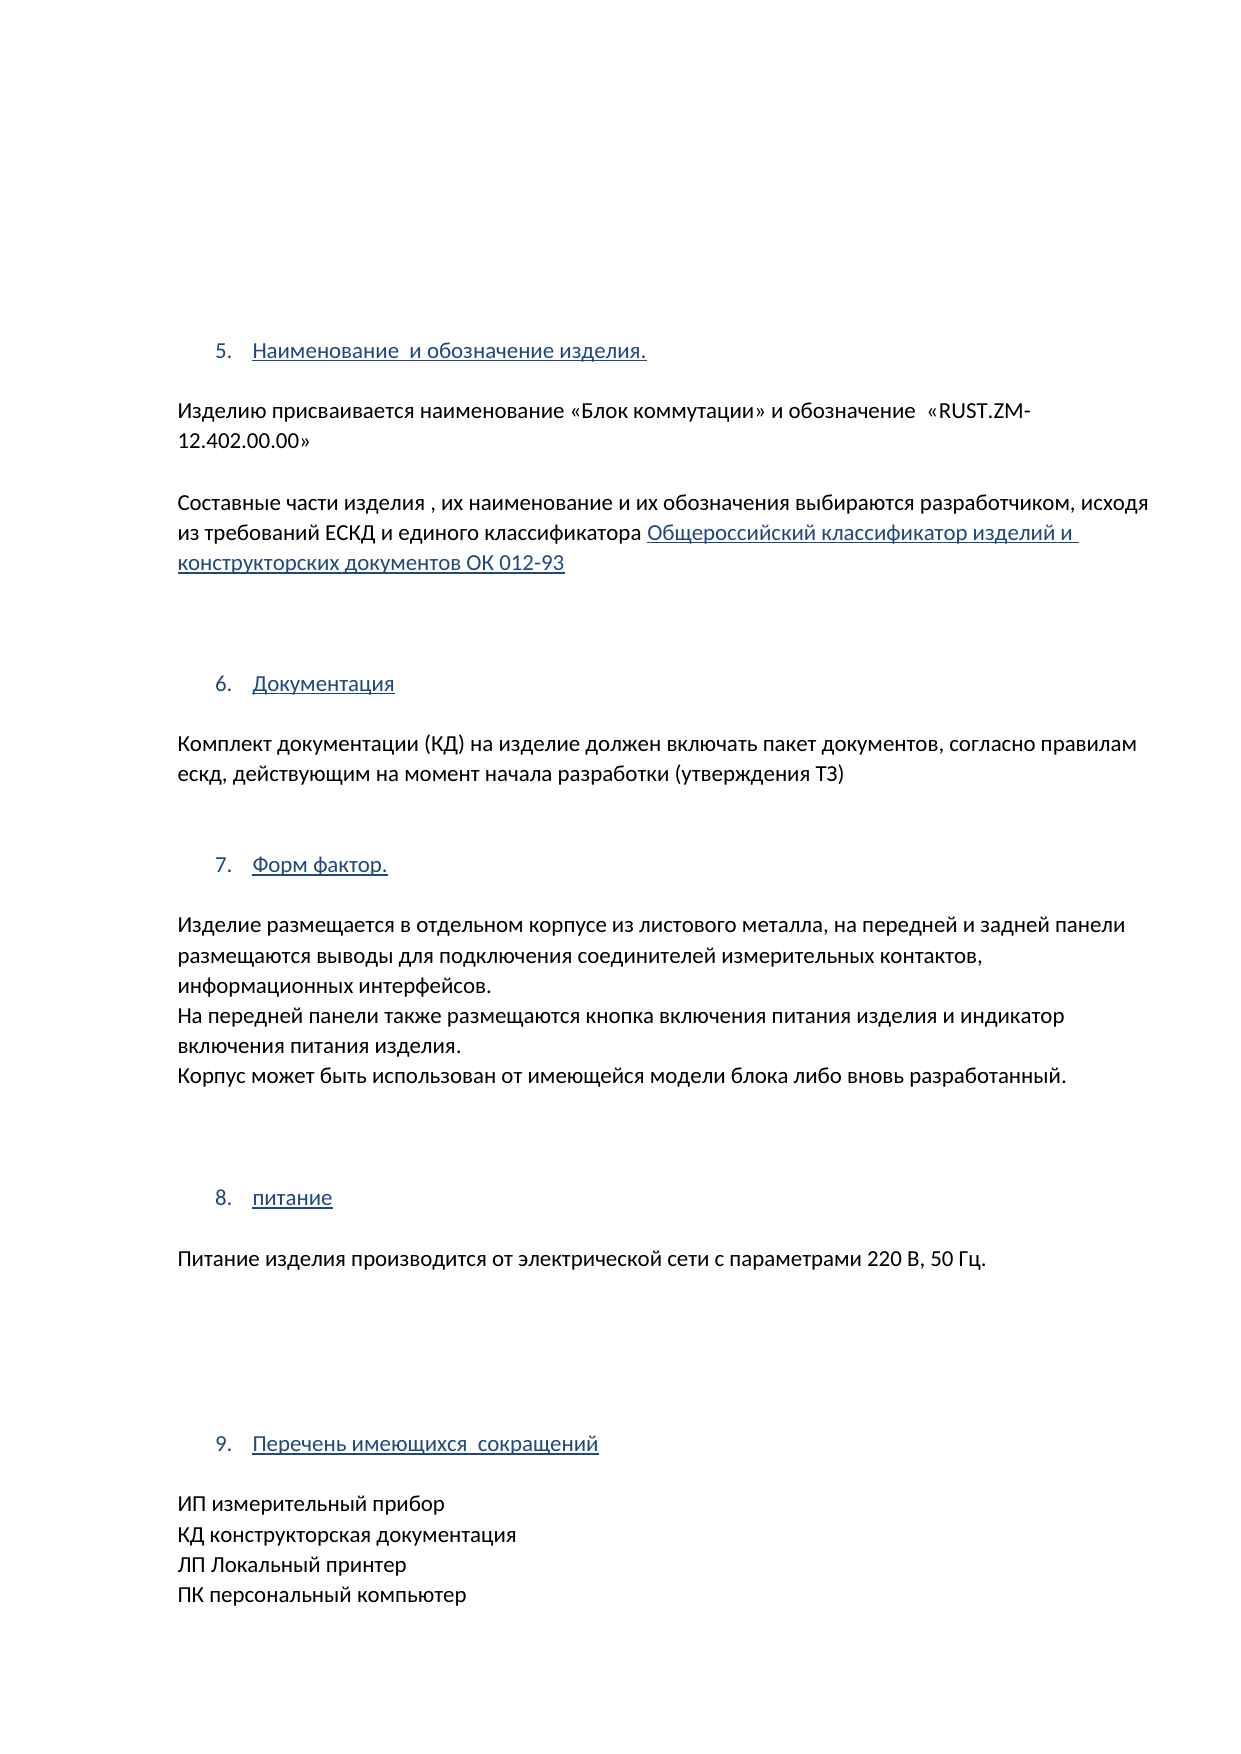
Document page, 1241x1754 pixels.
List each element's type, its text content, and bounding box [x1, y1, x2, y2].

list Документация [215, 669, 1152, 697]
text Изделию присваивается наименование «Блок коммутации» и обозначение «RUST.ZM-12.402.00.00» [177, 396, 1152, 454]
text Питание изделия производится от электрической сети с параметрами 220 В, 50 Гц. [177, 1244, 1152, 1273]
text Составные части изделия , их наименование и их обозначения выбираются разработчиком, исходя из требований ЕСКД и единого классификатора Общероссийский классификатор изделий и конструкторских документов ОК 012-93 [177, 488, 1152, 576]
list Наименование и обозначение изделия. [215, 336, 1152, 364]
list Форм фактор. [215, 850, 1152, 878]
text КД конструкторская документация [177, 1520, 1152, 1548]
text На передней панели также размещаются кнопка включения питания изделия и индикатор включения питания изделия. [177, 1001, 1152, 1059]
list питание [215, 1183, 1152, 1211]
list Перечень имеющихся сокращений [215, 1429, 1152, 1457]
text Корпус может быть использован от имеющейся модели блока либо вновь разработанный. [177, 1062, 1152, 1090]
text ЛП Локальный принтер [177, 1550, 1152, 1578]
text ИП измерительный прибор [177, 1489, 1152, 1518]
text Комплект документации (КД) на изделие должен включать пакет документов, согласно правилам ескд, действующим на момент начала разработки (утверждения ТЗ) [177, 729, 1152, 788]
text ПК персональный компьютер [177, 1580, 1152, 1608]
text Изделие размещается в отдельном корпусе из листового металла, на передней и задней панели размещаются выводы для подключения соединителей измерительных контактов, информационных интерфейсов. [177, 911, 1152, 999]
